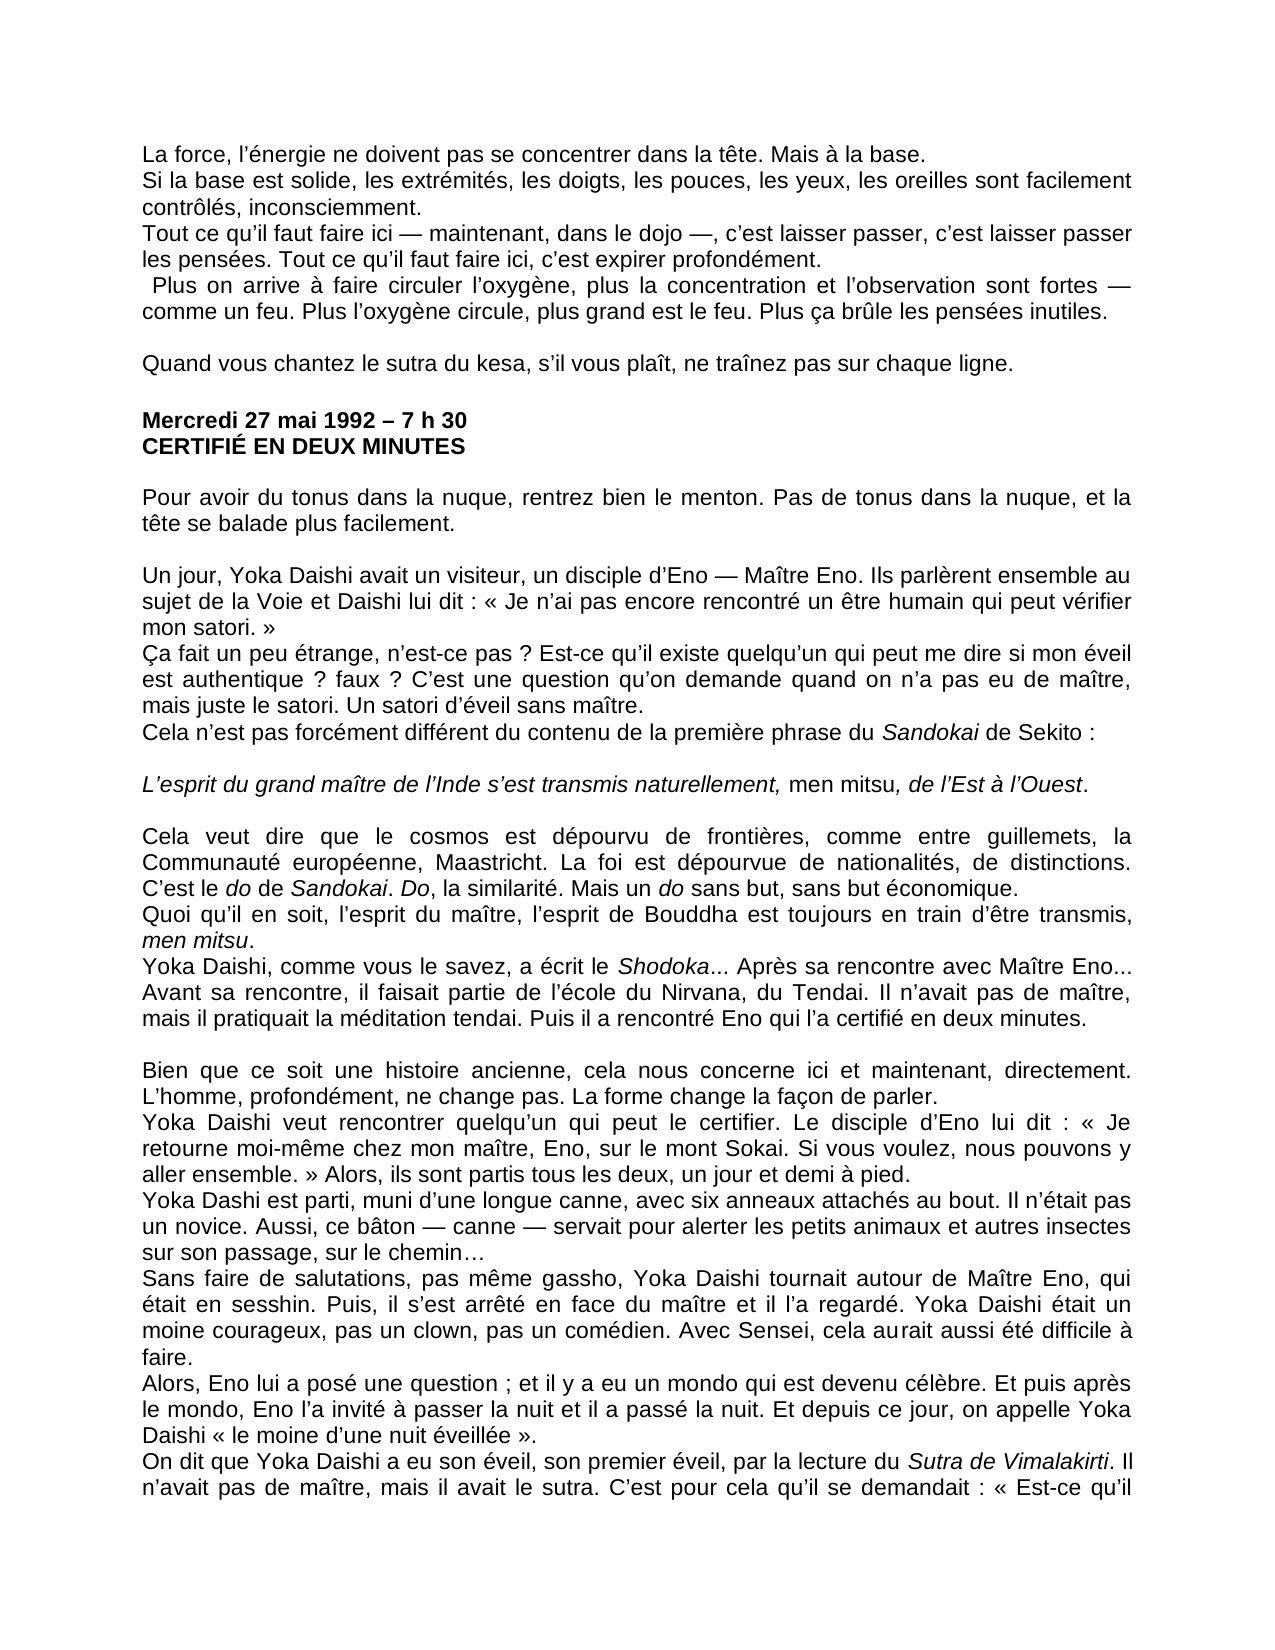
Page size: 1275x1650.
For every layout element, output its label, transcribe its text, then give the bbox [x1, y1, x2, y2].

text Sans faire de salutations, pas même gassho, Yoka Daishi tournait autour de Maître Eno, qui était en sesshin. Puis, il s’est arrêté en face du maître et il l’a regardé. Yoka Daishi était un moine courageux, pas un clown, pas un comédien. Avec Sensei, cela au­rait aussi été difficile à faire. [142, 1266, 1133, 1370]
text Yoka Daishi veut rencontrer quelqu’un qui peut le certifier. Le disciple d’Eno lui dit : « Je retourne moi-même chez mon maître, Eno, sur le mont Sokai. Si vous voulez, nous pouvons y aller ensemble. » Alors, ils sont partis tous les deux, un jour et demi à pied. [142, 1109, 1133, 1188]
text Cela veut dire que le cosmos est dépourvu de frontières, comme entre guillemets, la Communauté européenne, Maastricht. La foi est dépourvue de nationalités, de distinctions. C’est le do de Sandokai. Do, la similarité. Mais un do sans but, sans but économique. [142, 823, 1133, 901]
text Tout ce qu’il faut faire ici — maintenant, dans le dojo —, c’est laisser passer, c’est laisser passer les pensées. Tout ce qu’il faut faire ici, c’est expirer profondément. [142, 220, 1133, 272]
text On dit que Yoka Daishi a eu son éveil, son premier éveil, par la lecture du Sutra de Vimalakirti. Il n’avait pas de maître, mais il avait le sutra. C’est pour cela qu’il se demandait : « Est-ce qu’il [142, 1448, 1133, 1500]
text Ça fait un peu étrange, n’est-ce pas ? Est-ce qu’il existe quelqu’un qui peut me dire si mon éveil est authentique ? faux ? C’est une question qu’on demande quand on n’a pas eu de maître, mais juste le satori. Un satori d’éveil sans maître. [142, 641, 1133, 719]
text Alors, Eno lui a posé une question ; et il y a eu un mondo qui est devenu célèbre. Et puis après le mondo, Eno l’a invité à passer la nuit et il a passé la nuit. Et depuis ce jour, on appelle Yoka Daishi « le moine d’une nuit éveillée ». [142, 1370, 1133, 1448]
text Plus on arrive à faire circuler l’oxygène, plus la concentration et l’observation sont fortes — comme un feu. Plus l’oxygène circule, plus grand est le feu. Plus ça brûle les pensées inutiles. [142, 272, 1133, 324]
text Mercredi 27 mai 1992 – 7 h 30 CERTIFIÉ EN DEUX MINUTES [142, 407, 1133, 459]
text Yoka Daishi, comme vous le savez, a écrit le Shodoka... Après sa ren­contre avec Maître Eno... Avant sa rencontre, il faisait partie de l’école du Nirvana, du Tendai. Il n’avait pas de maître, mais il prati­quait la méditation tendai. Puis il a rencontré Eno qui l’a certifié en deux minutes. [142, 953, 1133, 1031]
text Quoi qu’il en soit, l’esprit du maître, l’esprit de Bouddha est tou­jours en train d’être transmis, men mitsu. [142, 901, 1133, 953]
text Quand vous chantez le sutra du kesa, s’il vous plaît, ne traînez pas sur chaque ligne. [142, 350, 1133, 376]
text Yoka Dashi est parti, muni d’une longue canne, avec six anneaux attachés au bout. Il n’était pas un novice. Aussi, ce bâton — canne — servait pour alerter les petits animaux et autres insectes sur son passage, sur le chemin… [142, 1188, 1133, 1266]
text Pour avoir du tonus dans la nuque, rentrez bien le menton. Pas de tonus dans la nuque, et la tête se balade plus facilement. [142, 484, 1133, 537]
text L’esprit du grand maître de l’Inde s’est transmis naturellement, men mitsu, de l’Est à l’Ouest. [142, 771, 1133, 797]
text Un jour, Yoka Daishi avait un visiteur, un disciple d’Eno — Maître Eno. Ils parlèrent ensemble au sujet de la Voie et Daishi lui dit : « Je n’ai pas encore rencontré un être humain qui peut vérifier mon satori. » [142, 563, 1133, 641]
text La force, l’énergie ne doivent pas se concentrer dans la tête. Mais à la base. [142, 142, 1133, 168]
text Si la base est solide, les extrémités, les doigts, les pouces, les yeux, les oreilles sont facilement contrôlés, inconsciemment. [142, 168, 1133, 220]
text Cela n’est pas forcément différent du contenu de la première phrase du Sandokai de Sekito : [142, 719, 1133, 745]
text Bien que ce soit une histoire ancienne, cela nous concerne ici et maintenant, directement. L’homme, profondément, ne change pas. La forme change la façon de parler. [142, 1057, 1133, 1109]
